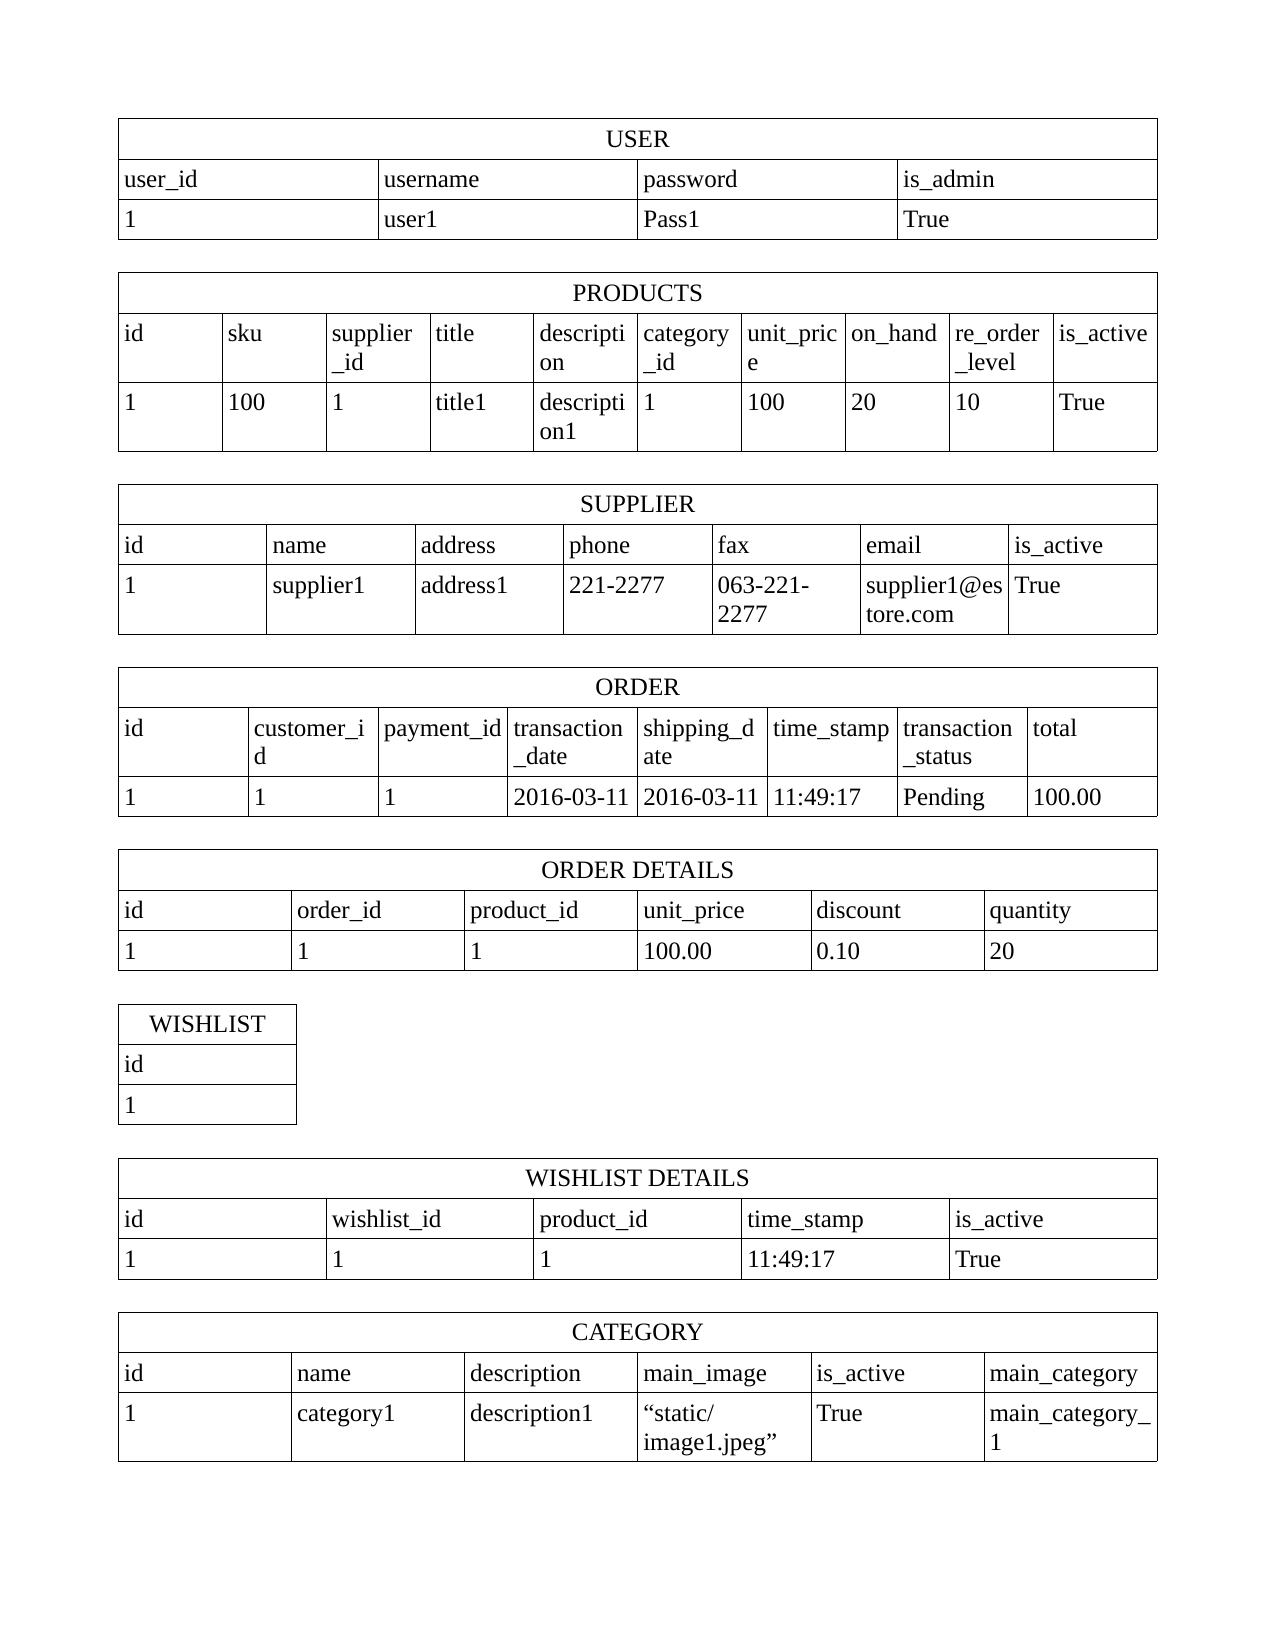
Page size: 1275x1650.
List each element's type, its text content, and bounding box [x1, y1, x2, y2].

table_cell 100 [742, 383, 845, 451]
table_cell True [898, 200, 1157, 239]
table_cell transaction_date [508, 708, 637, 776]
table_cell main_image [638, 1353, 811, 1392]
table_cell 1 [119, 565, 266, 633]
table_cell 1 [119, 383, 222, 451]
table_cell description [534, 314, 637, 382]
table_cell is_admin [898, 160, 1157, 199]
table_cell discount [812, 891, 984, 930]
table_header ORDER DETAILS [119, 850, 1157, 890]
table_cell Pending [898, 777, 1027, 816]
table_cell True [812, 1393, 984, 1461]
table_cell payment_id [379, 708, 507, 776]
table_cell shipping_date [638, 708, 767, 776]
table_cell is_active [812, 1353, 984, 1392]
table_cell 2016-03-11 [638, 777, 767, 816]
table_cell unit_price [742, 314, 845, 382]
table_cell supplier1@estore.com [861, 565, 1008, 633]
table_cell 1 [119, 931, 291, 970]
table_cell is_active [1054, 314, 1157, 382]
table_header PRODUCTS [119, 273, 1157, 312]
table_cell 1 [119, 1393, 291, 1461]
table_cell username [379, 160, 637, 199]
table_cell description1 [534, 383, 637, 451]
table_cell supplier_id [327, 314, 430, 382]
table_cell 2016-03-11 [508, 777, 637, 816]
table_cell title1 [431, 383, 533, 451]
table_header ORDER [119, 668, 1157, 707]
table_cell category1 [292, 1393, 464, 1461]
table_cell “static/image1.jpeg” [638, 1393, 811, 1461]
table_cell 221-2277 [564, 565, 712, 633]
table_cell is_active [1009, 525, 1157, 564]
table_cell supplier1 [267, 565, 415, 633]
table_cell password [638, 160, 897, 199]
table_cell id [119, 1045, 296, 1084]
table_cell name [267, 525, 415, 564]
table_cell 11:49:17 [742, 1239, 949, 1278]
table_cell 1 [379, 777, 507, 816]
table_cell transaction_status [898, 708, 1027, 776]
table_cell 1 [249, 777, 378, 816]
table_cell 100.00 [638, 931, 811, 970]
table_cell wishlist_id [327, 1199, 533, 1238]
table_cell description [465, 1353, 637, 1392]
table_cell id [119, 1353, 291, 1392]
table_cell 1 [292, 931, 464, 970]
table_cell id [119, 708, 248, 776]
table_cell True [1054, 383, 1157, 451]
table_header CATEGORY [119, 1313, 1157, 1352]
table_cell 1 [119, 200, 378, 239]
table_cell 20 [846, 383, 949, 451]
table_cell True [1009, 565, 1157, 633]
table_cell total [1028, 708, 1157, 776]
table_cell is_active [950, 1199, 1157, 1238]
table_cell main_category [985, 1353, 1157, 1392]
table_cell customer_id [249, 708, 378, 776]
table_cell id [119, 1199, 326, 1238]
table_header WISHLIST [119, 1005, 296, 1044]
table_cell 1 [465, 931, 637, 970]
table_cell fax [713, 525, 860, 564]
table_cell email [861, 525, 1008, 564]
table_cell id [119, 525, 266, 564]
table_cell main_category_1 [985, 1393, 1157, 1461]
table_cell user1 [379, 200, 637, 239]
table_cell id [119, 314, 222, 382]
table_cell on_hand [846, 314, 949, 382]
table_header SUPPLIER [119, 485, 1157, 524]
table_cell 1 [119, 777, 248, 816]
table_cell 1 [119, 1239, 326, 1278]
table_cell 0.10 [812, 931, 984, 970]
table_cell order_id [292, 891, 464, 930]
table_cell name [292, 1353, 464, 1392]
table_cell quantity [985, 891, 1157, 930]
table_cell Pass1 [638, 200, 897, 239]
table_cell description1 [465, 1393, 637, 1461]
table_cell product_id [534, 1199, 741, 1238]
table_cell 063-221-2277 [713, 565, 860, 633]
table_cell 20 [985, 931, 1157, 970]
table_cell True [950, 1239, 1157, 1278]
table_cell id [119, 891, 291, 930]
table_cell 100.00 [1028, 777, 1157, 816]
table_header WISHLIST DETAILS [119, 1159, 1157, 1198]
table_cell 1 [327, 383, 430, 451]
table_cell user_id [119, 160, 378, 199]
table_cell time_stamp [742, 1199, 949, 1238]
table_cell category_id [638, 314, 741, 382]
table_cell 11:49:17 [768, 777, 897, 816]
table_cell re_order_level [950, 314, 1053, 382]
table_cell 1 [534, 1239, 741, 1278]
table_cell time_stamp [768, 708, 897, 776]
table_cell product_id [465, 891, 637, 930]
table_cell 1 [119, 1085, 296, 1124]
table_cell 1 [638, 383, 741, 451]
table_cell 10 [950, 383, 1053, 451]
table_cell title [431, 314, 533, 382]
table_cell address1 [416, 565, 563, 633]
table_cell phone [564, 525, 712, 564]
table_cell address [416, 525, 563, 564]
table_cell unit_price [638, 891, 811, 930]
table_cell 100 [223, 383, 326, 451]
table_cell sku [223, 314, 326, 382]
table_cell 1 [327, 1239, 533, 1278]
table_header USER [119, 119, 1157, 158]
